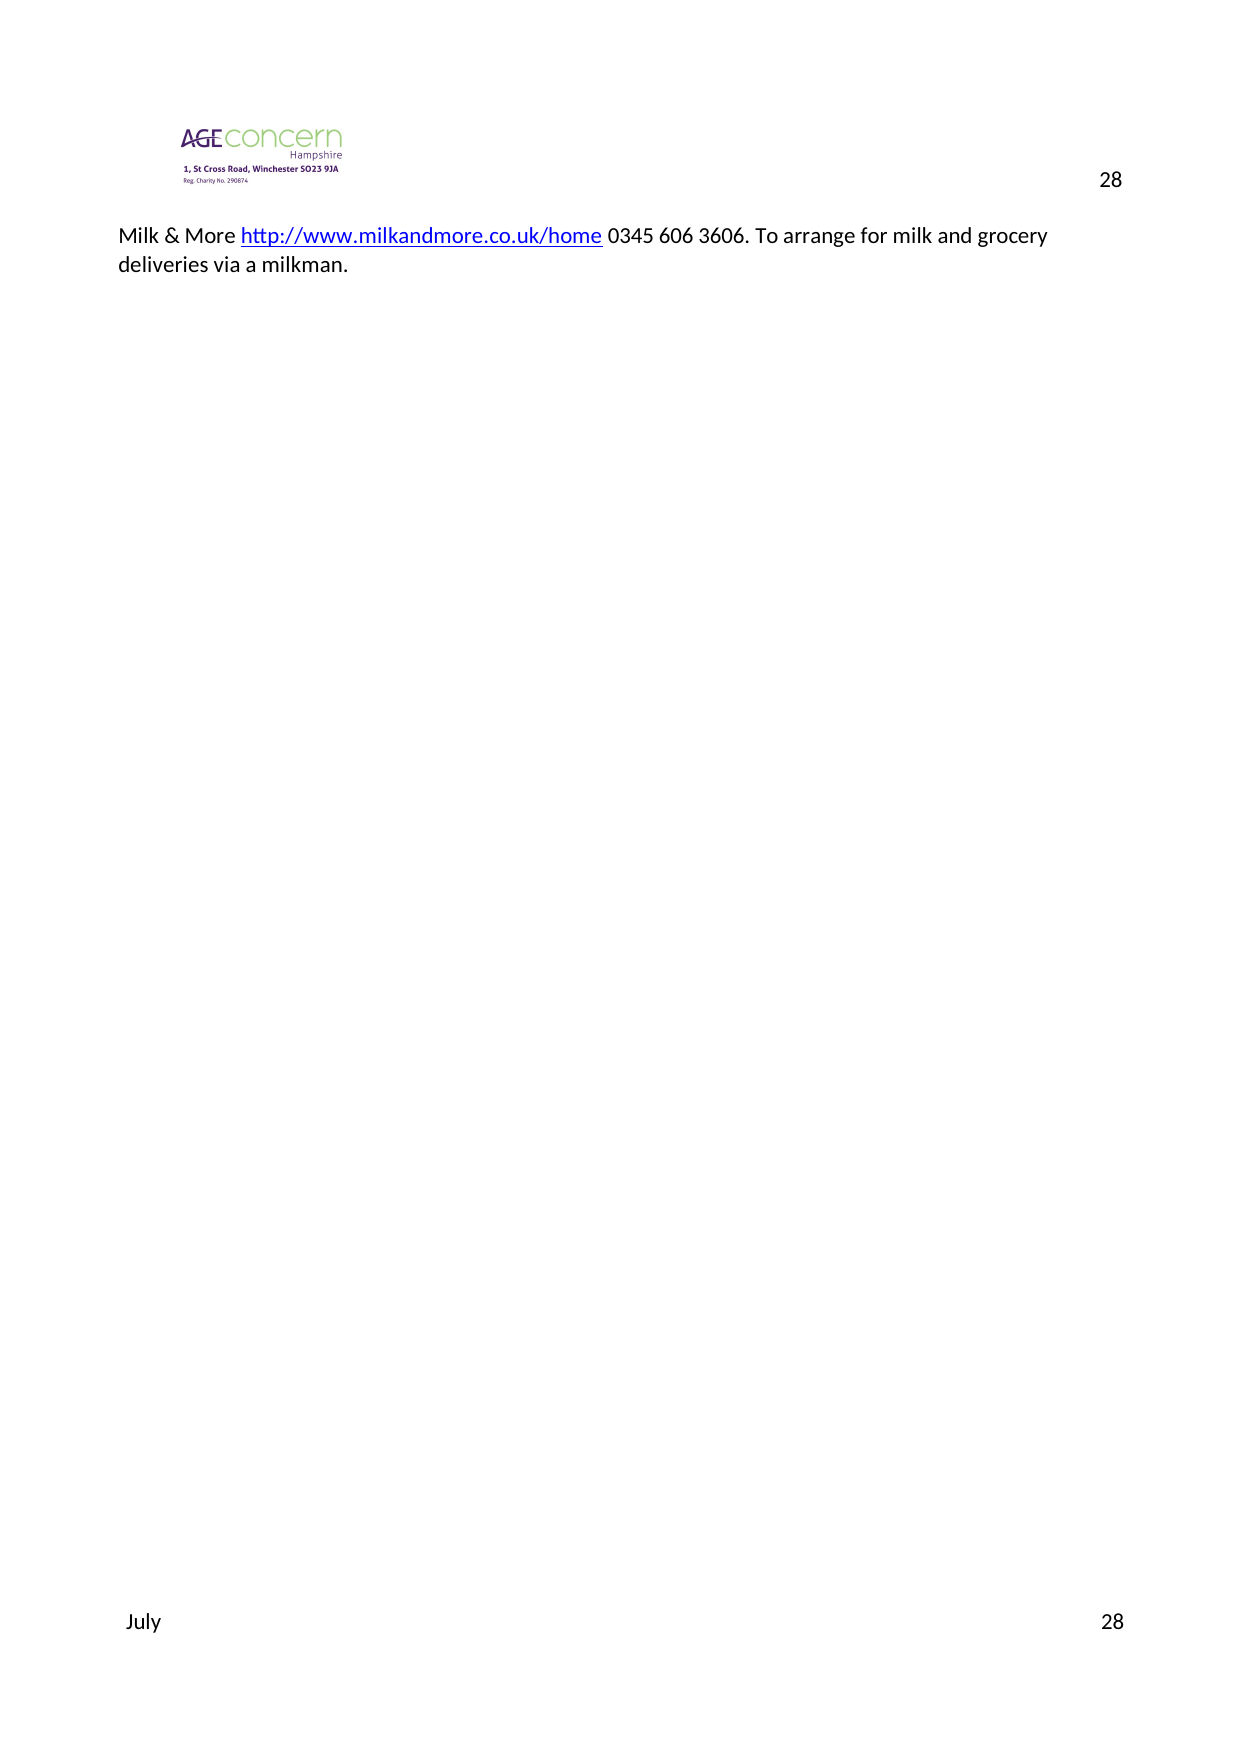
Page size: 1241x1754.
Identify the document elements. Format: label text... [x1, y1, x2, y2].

text Milk & More http://www.milkandmore.co.uk/home 0345 606 3606. To arrange for milk and grocery deliveries via a milkman. [118, 221, 1122, 278]
picture [178, 119, 345, 186]
